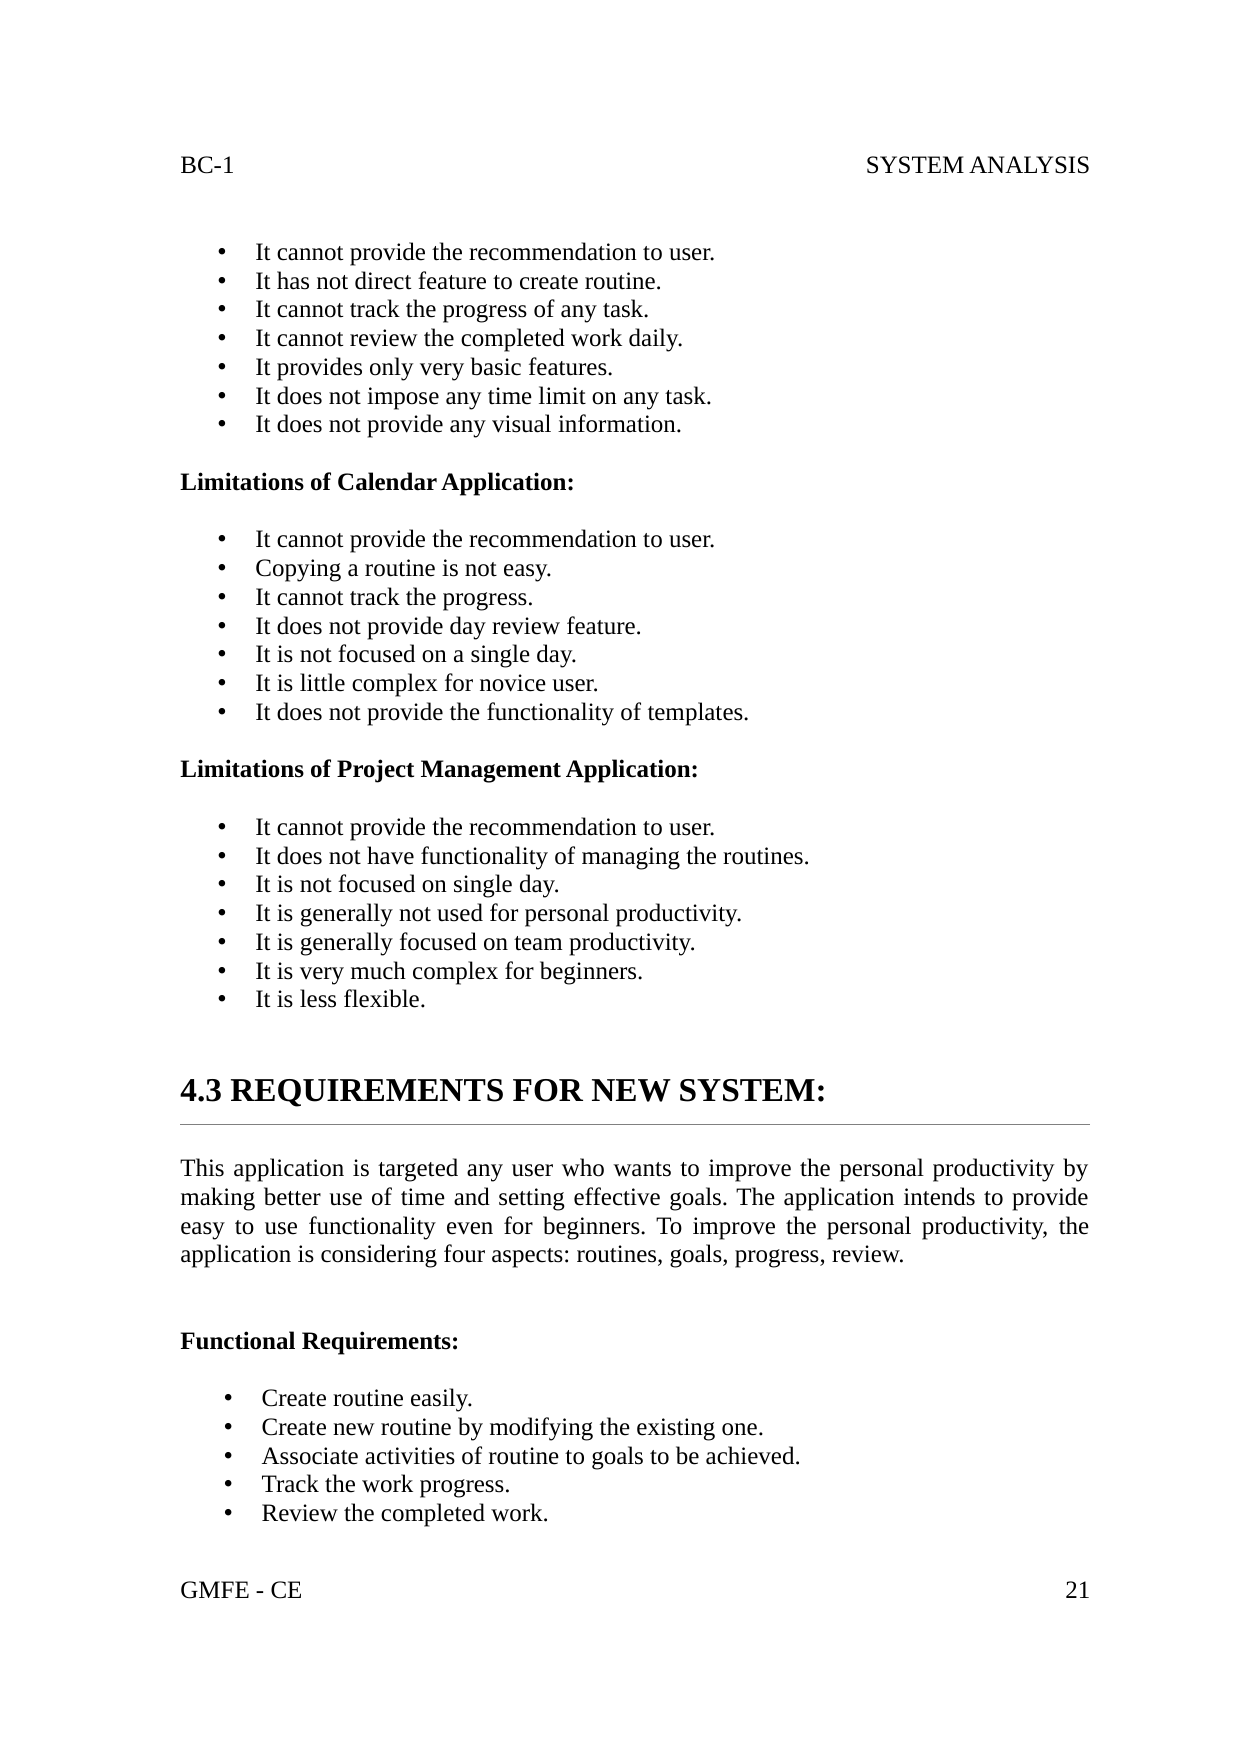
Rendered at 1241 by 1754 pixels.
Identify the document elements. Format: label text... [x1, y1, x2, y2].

list It does not provide any visual information. [218, 409, 1090, 438]
list It does not have functionality of managing the routines. [218, 841, 1090, 869]
list It cannot review the completed work daily. [218, 323, 1090, 352]
list It has not direct feature to create routine. [218, 266, 1090, 294]
list It cannot provide the recommendation to user. [218, 237, 1090, 266]
list Track the work progress. [224, 1469, 1090, 1498]
list Associate activities of routine to goals to be achieved. [224, 1441, 1090, 1469]
text 4.3 REQUIREMENTS FOR NEW SYSTEM: [180, 1071, 1090, 1109]
list It cannot track the progress of any task. [218, 294, 1090, 323]
list It provides only very basic features. [218, 352, 1090, 381]
list It cannot track the progress. [218, 582, 1090, 611]
text Limitations of Project Management Application: [180, 754, 1090, 783]
list It is generally not used for personal productivity. [218, 898, 1090, 927]
text Limitations of Calendar Application: [180, 467, 1090, 496]
list Create routine easily. [224, 1383, 1090, 1412]
list It does not provide the functionality of templates. [218, 697, 1090, 726]
list Create new routine by modifying the existing one. [224, 1412, 1090, 1441]
list It is little complex for novice user. [218, 668, 1090, 697]
list Review the completed work. [224, 1498, 1090, 1527]
list It cannot provide the recommendation to user. [218, 812, 1090, 841]
list It is less flexible. [218, 984, 1090, 1013]
list It cannot provide the recommendation to user. [218, 524, 1090, 553]
list It does not provide day review feature. [218, 611, 1090, 639]
list It does not impose any time limit on any task. [218, 381, 1090, 409]
list It is not focused on a single day. [218, 639, 1090, 668]
list Copying a routine is not easy. [218, 553, 1090, 582]
list It is not focused on single day. [218, 869, 1090, 898]
text This application is targeted any user who wants to improve the personal productivity by making better use of time and setting effective goals. The application intends to provide easy to use functionality even for beginners. To improve the personal productivity, the application is considering four aspects: routines, goals, progress, review. [180, 1153, 1090, 1268]
list It is generally focused on team productivity. [218, 927, 1090, 956]
text Functional Requirements: [180, 1326, 1090, 1354]
list It is very much complex for beginners. [218, 956, 1090, 984]
